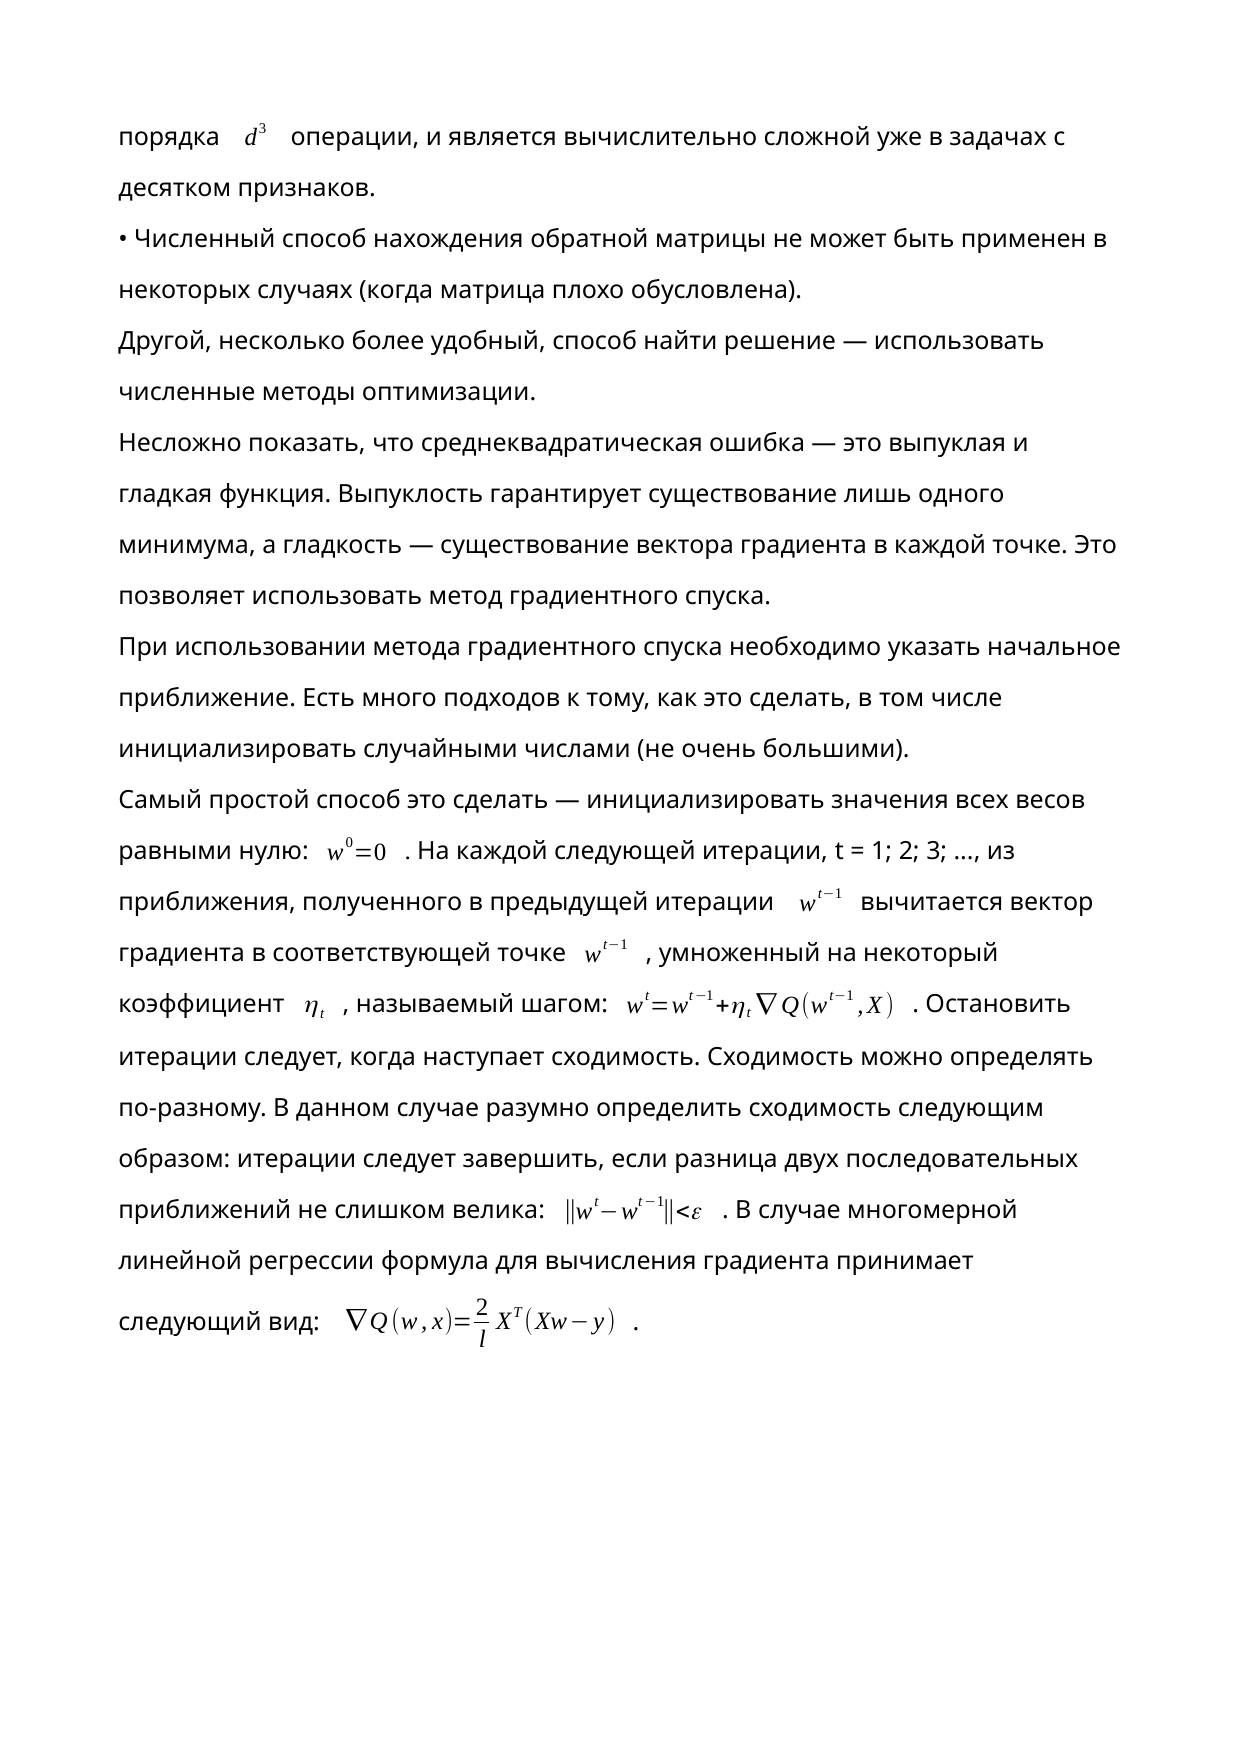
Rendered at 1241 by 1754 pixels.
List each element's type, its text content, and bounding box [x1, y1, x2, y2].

text Самый простой способ это сделать — инициализировать значения всех весов равными нулю:. На каждой следующей итерации, t = 1; 2; 3; ..., из приближения, полученного в предыдущей итерации вычитается вектор градиента в соответствующей точке, умноженный на некоторый коэффициент, называемый шагом:. Остановить итерации следует, когда наступает сходимость. Сходимость можно определять по-разному. В данном случае разумно определить сходимость следующим образом: итерации следует завершить, если разница двух последовательных приближений не слишком велика:. В случае многомерной линейной регрессии формула для вычисления градиента принимает следующий вид: . [118, 782, 1122, 1353]
text • Для нахождения решения необходимо вычислять обратную матрицу. Операция обращения матрицы требует, в случае признаков, выполнение порядка операции, и является вычислительно сложной уже в задачах с десятком признаков. [118, 118, 1122, 203]
text Несложно показать, что среднеквадратическая ошибка — это выпуклая и гладкая функция. Выпуклость гарантирует существование лишь одного минимума, а гладкость — существование вектора градиента в каждой точке. Это позволяет использовать метод градиентного спуска. [118, 424, 1122, 612]
text Другой, несколько более удобный, способ найти решение — использовать численные методы оптимизации. [118, 322, 1122, 407]
text • Численный способ нахождения обратной матрицы не может быть применен в некоторых случаях (когда матрица плохо обусловлена). [118, 220, 1122, 305]
text При использовании метода градиентного спуска необходимо указать начальное приближение. Есть много подходов к тому, как это сделать, в том числе инициализировать случайными числами (не очень большими). [118, 628, 1122, 765]
